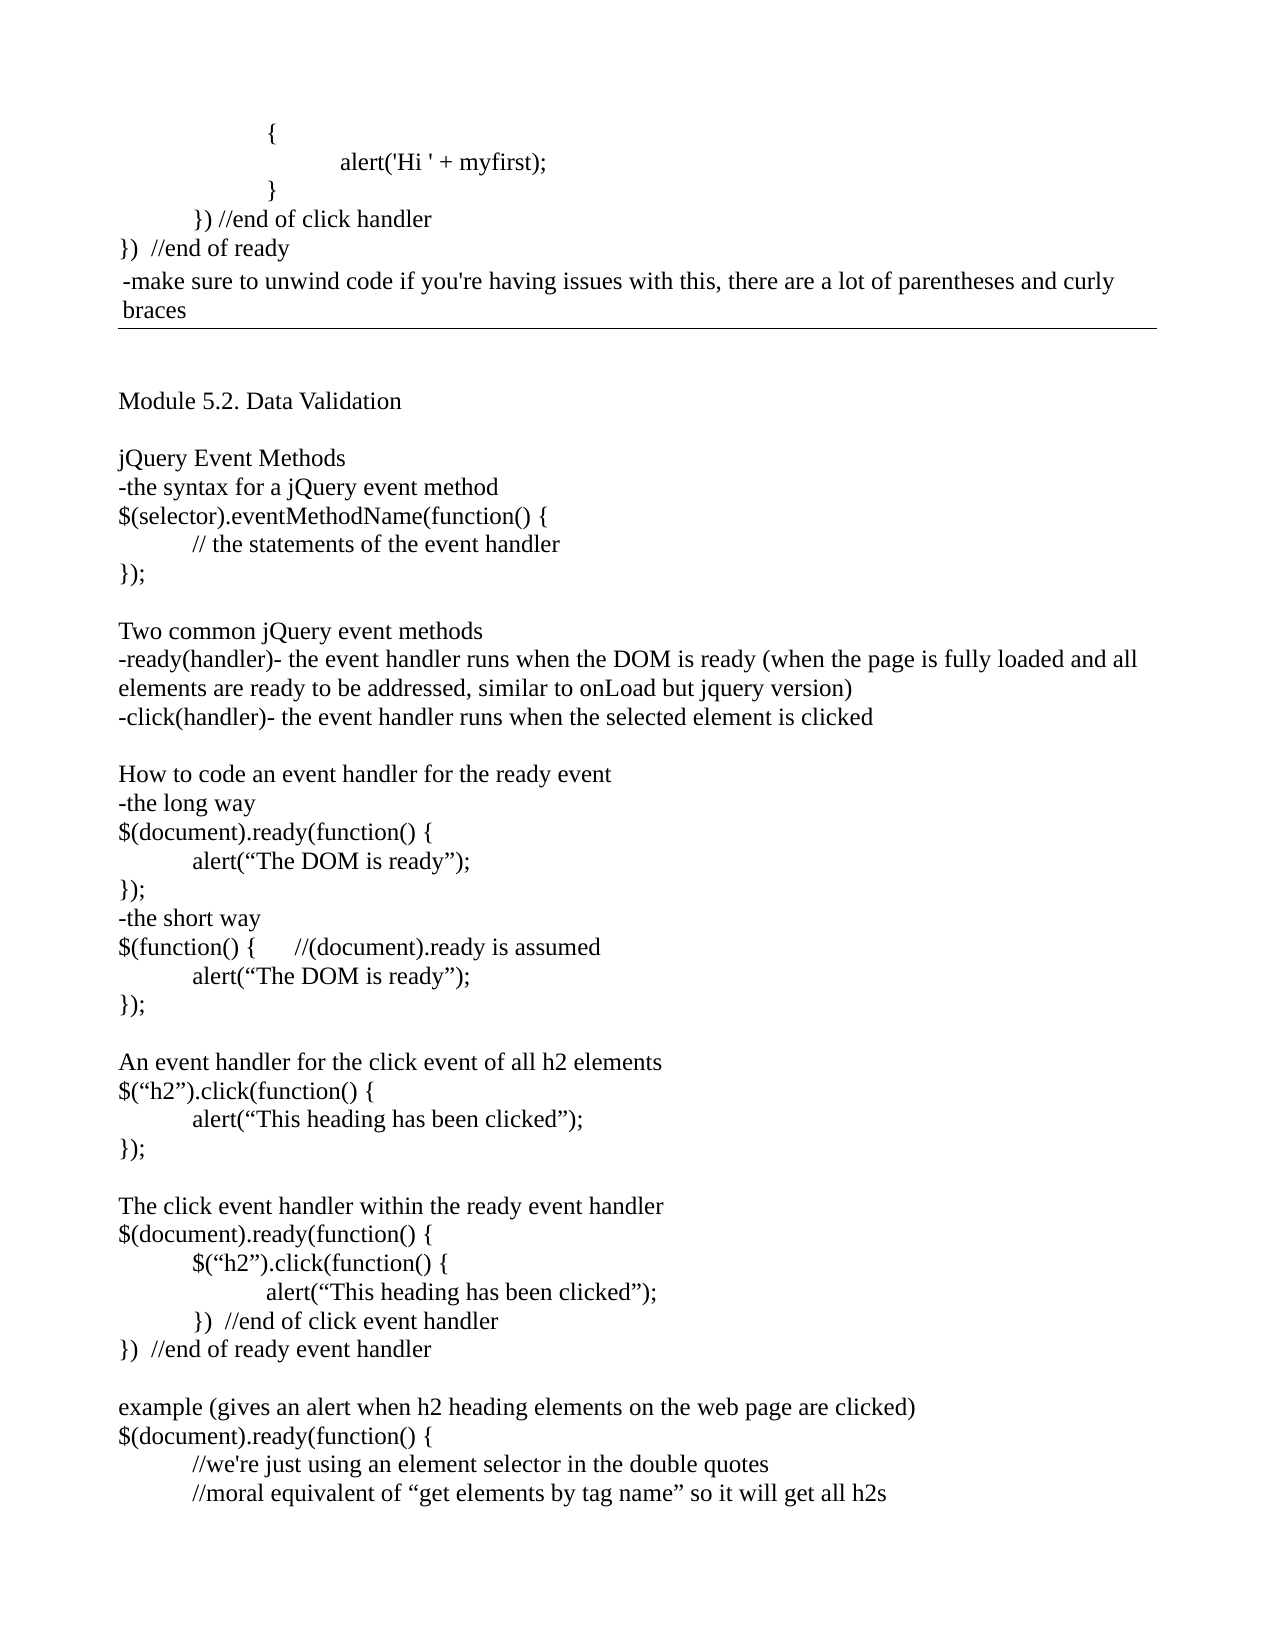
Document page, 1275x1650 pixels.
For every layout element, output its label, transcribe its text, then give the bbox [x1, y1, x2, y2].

text -the syntax for a jQuery event method [118, 472, 1157, 501]
text }); [118, 558, 1157, 587]
text $(selector).eventMethodName(function() { [118, 501, 1157, 529]
text $(document).ready(function() { [118, 1219, 1157, 1248]
text alert(“The DOM is ready”); [118, 846, 1157, 874]
text alert(“This heading has been clicked”); [118, 1277, 1157, 1306]
text $(document).ready(function() { [118, 1421, 1157, 1449]
text { [118, 118, 1157, 147]
text -the long way [118, 788, 1157, 817]
text jQuery Event Methods [118, 443, 1157, 472]
text alert(“This heading has been clicked”); [118, 1104, 1157, 1133]
text -the short way [118, 903, 1157, 932]
text -click(handler)- the event handler runs when the selected element is clicked [118, 702, 1157, 731]
text alert('Hi ' + myfirst); [118, 147, 1157, 176]
text }); [118, 874, 1157, 903]
text }) //end of click event handler [118, 1306, 1157, 1334]
text An event handler for the click event of all h2 elements [118, 1047, 1157, 1076]
text //we're just using an element selector in the double quotes [118, 1449, 1157, 1478]
text } [118, 176, 1157, 204]
text //moral equivalent of “get elements by tag name” so it will get all h2s [118, 1478, 1157, 1507]
text How to code an event handler for the ready event [118, 759, 1157, 788]
text $(function() { //(document).ready is assumed [118, 932, 1157, 961]
text -ready(handler)- the event handler runs when the DOM is ready (when the page is fully loaded and all elements are ready to be addressed, similar to onLoad but jquery version) [118, 644, 1157, 702]
text }) //end of click handler [118, 204, 1157, 233]
text $(“h2”).click(function() { [118, 1076, 1157, 1104]
text }); [118, 1133, 1157, 1162]
text example (gives an alert when h2 heading elements on the web page are clicked) [118, 1392, 1157, 1421]
text }) //end of ready [118, 233, 1157, 262]
text -make sure to unwind code if you're having issues with this, there are a lot of parentheses and curly braces [118, 262, 1157, 328]
text Module 5.2. Data Validation [118, 386, 1157, 414]
text $(“h2”).click(function() { [118, 1248, 1157, 1277]
text Two common jQuery event methods [118, 616, 1157, 644]
text The click event handler within the ready event handler [118, 1191, 1157, 1219]
text }); [118, 989, 1157, 1018]
text // the statements of the event handler [118, 529, 1157, 558]
text $(document).ready(function() { [118, 817, 1157, 846]
text }) //end of ready event handler [118, 1334, 1157, 1363]
text alert(“The DOM is ready”); [118, 961, 1157, 989]
